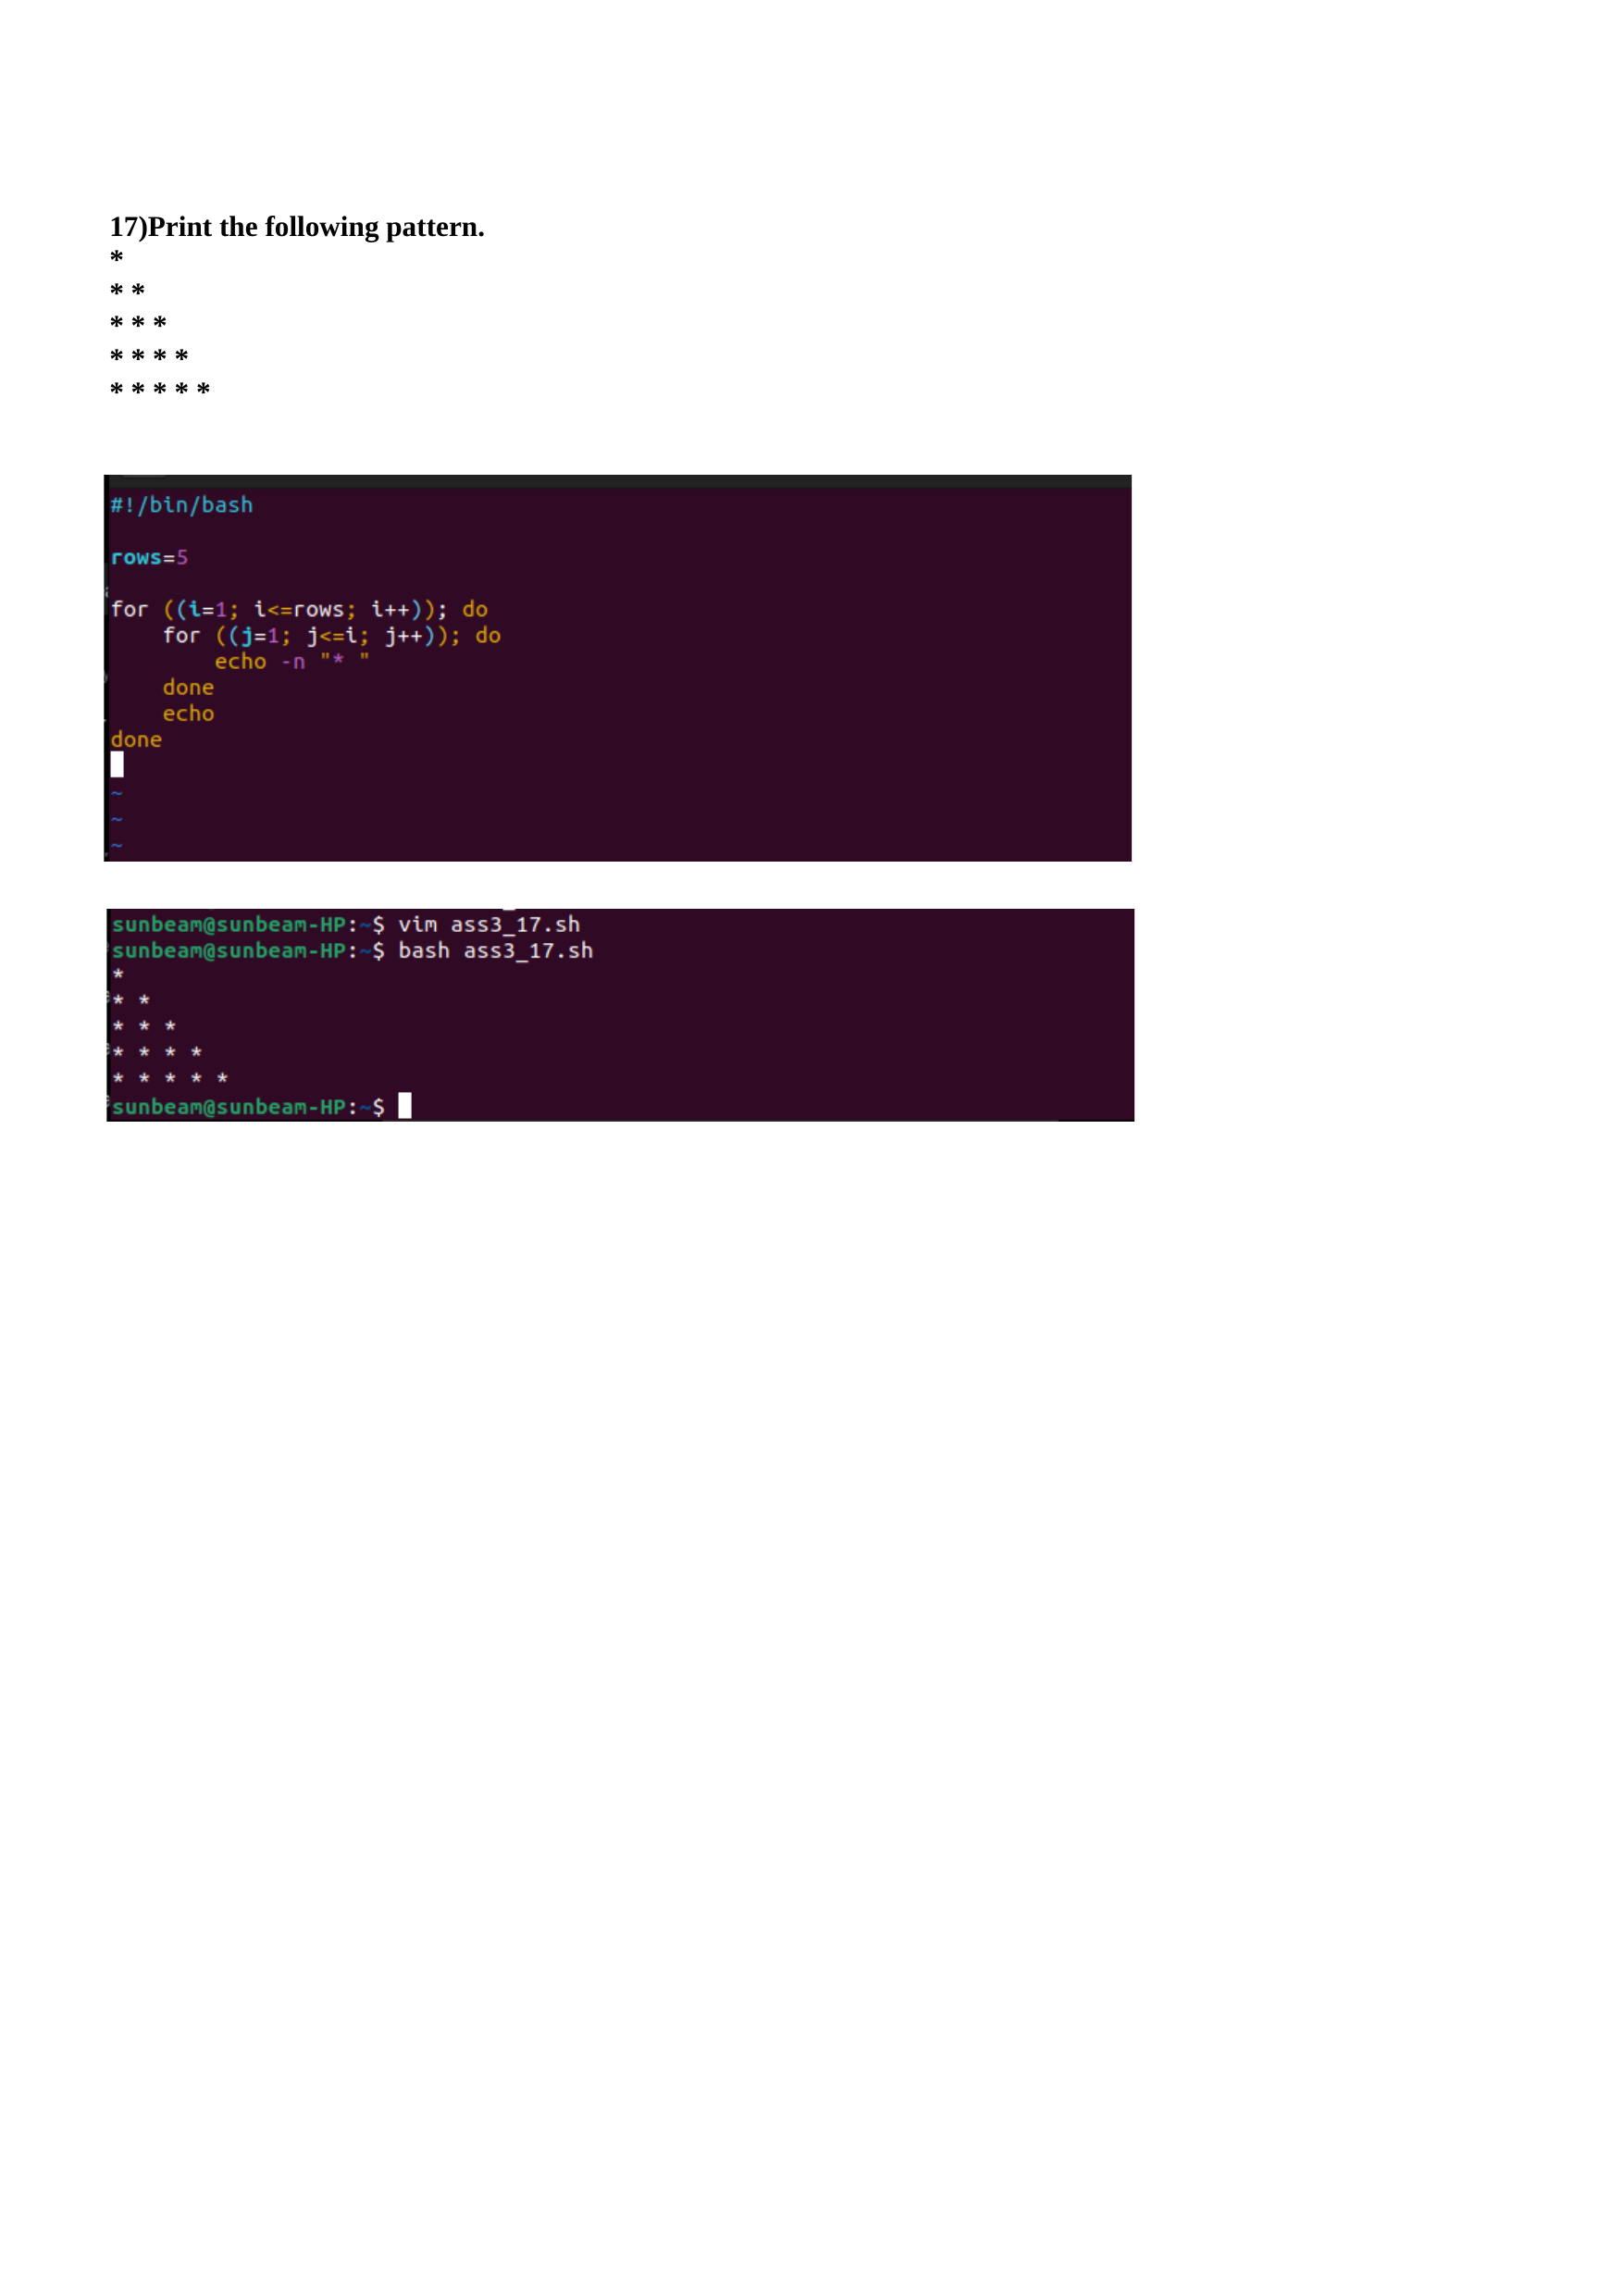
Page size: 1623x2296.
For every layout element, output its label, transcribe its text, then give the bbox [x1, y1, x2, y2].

text 17)Print the following pattern. [109, 209, 1514, 242]
text * * * [109, 309, 1514, 342]
text * * * * [109, 342, 1514, 376]
text * * [109, 276, 1514, 309]
text * [109, 242, 1514, 276]
picture [106, 909, 1135, 1122]
picture [104, 475, 1133, 862]
text * * * * * [109, 376, 1514, 409]
